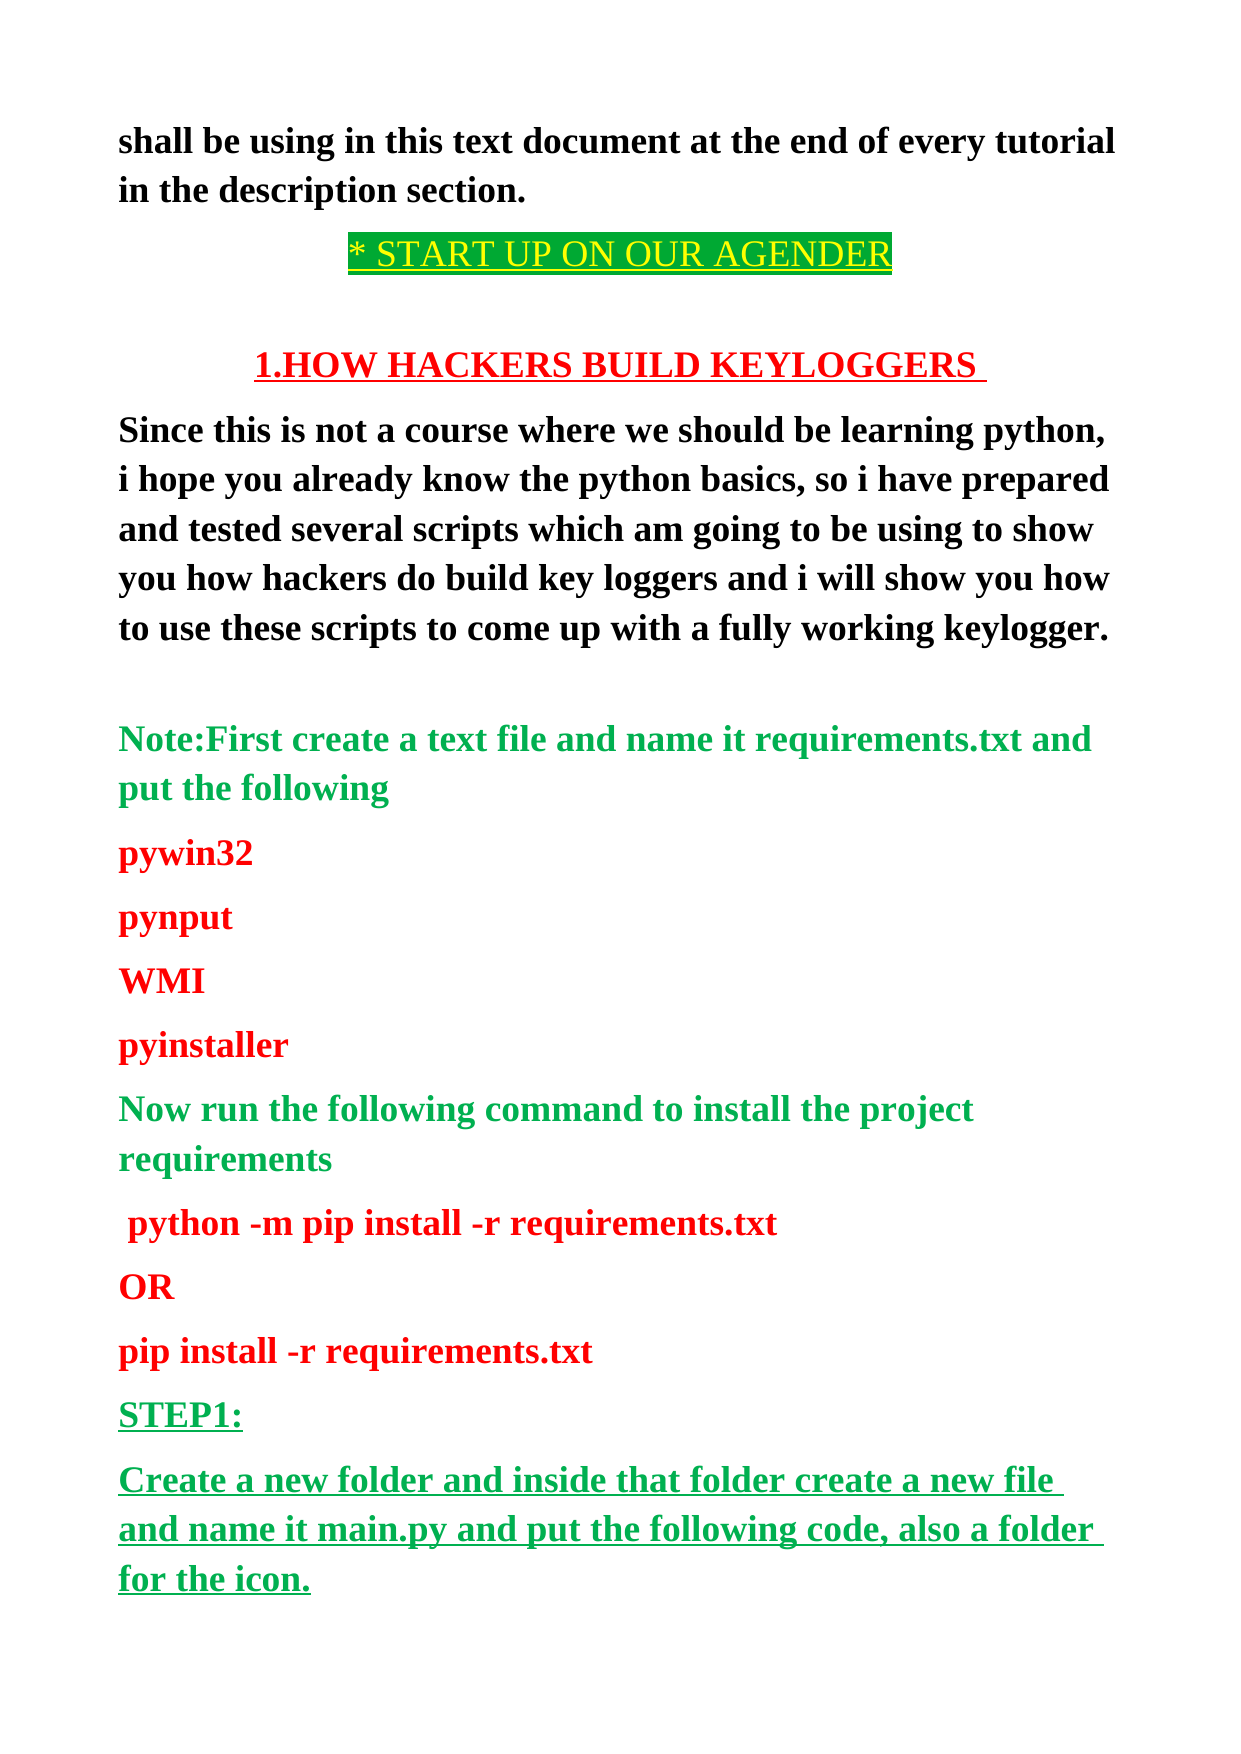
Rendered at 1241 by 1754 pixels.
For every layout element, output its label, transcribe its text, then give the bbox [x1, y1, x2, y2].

text pip install -r requirements.txt [118, 1329, 1122, 1372]
text pyinstaller [118, 1022, 1122, 1066]
text Note:First create a text file and name it requirements.txt and put the following [118, 716, 1122, 809]
text pywin32 [118, 830, 1122, 873]
text Since this is not a course where we should be learning python, i hope you already know the python basics, so i have prepared and tested several scripts which am going to be using to show you how hackers do build key loggers and i will show you how to use these scripts to come up with a fully working keylogger. [118, 407, 1122, 648]
text 1.HOW HACKERS BUILD KEYLOGGERS [118, 343, 1122, 386]
text OR [118, 1264, 1122, 1308]
text WMI [118, 958, 1122, 1001]
text Create a new folder and inside that folder create a new file and name it main.py and put the following code, also a folder for the icon. [118, 1457, 1122, 1599]
text shall be using in this text document at the end of every tutorial in the description section. [118, 118, 1122, 211]
text STEP1: [118, 1393, 1122, 1436]
text python -m pip install -r requirements.txt [118, 1200, 1122, 1243]
text Now run the following command to install the project requirements [118, 1087, 1122, 1179]
text pynput [118, 894, 1122, 937]
text * START UP ON OUR AGENDER [118, 232, 1122, 275]
